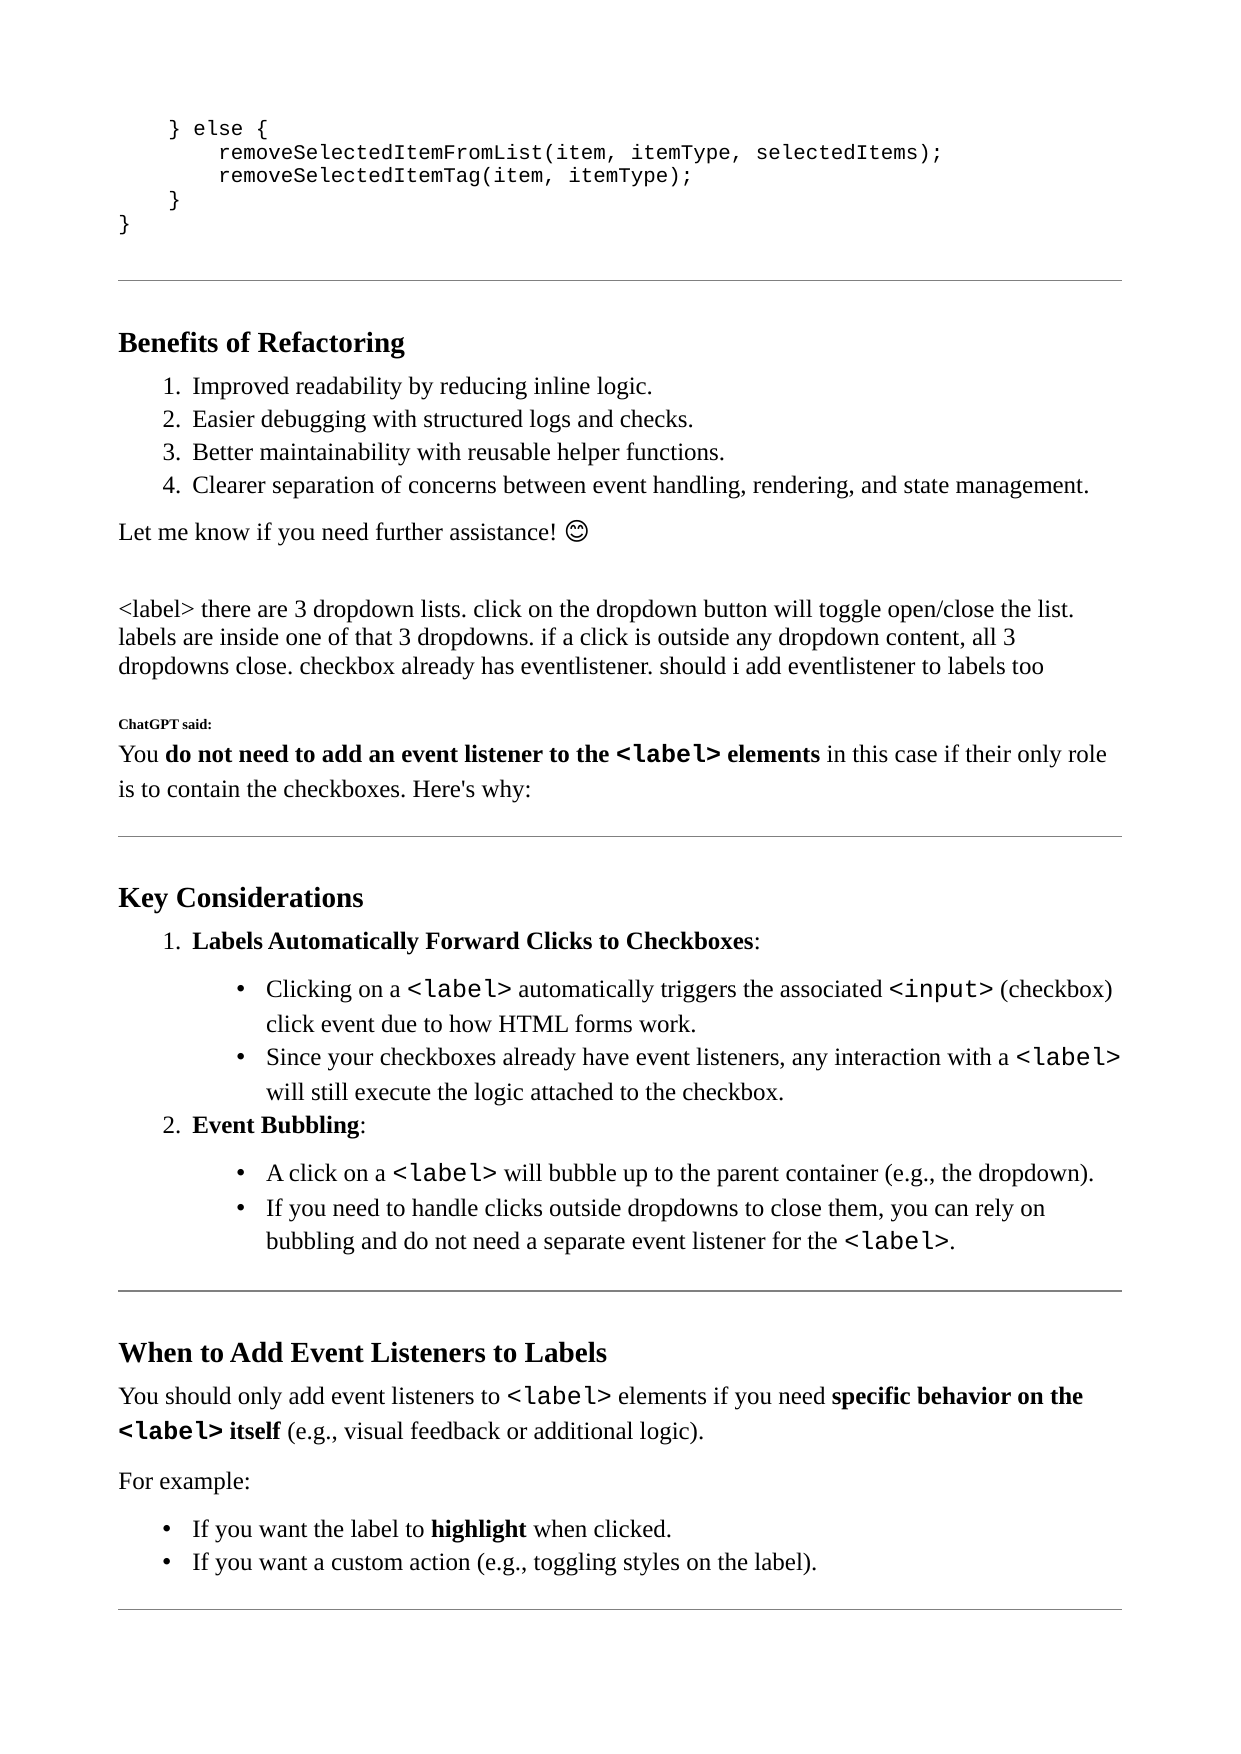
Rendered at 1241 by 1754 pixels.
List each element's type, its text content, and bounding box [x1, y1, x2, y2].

list Labels Automatically Forward Clicks to Checkboxes: [162, 926, 1122, 955]
list If you want a custom action (e.g., toggling styles on the label). [162, 1547, 1122, 1576]
list If you want the label to highlight when clicked. [162, 1514, 1122, 1543]
text } [118, 189, 1122, 213]
list A click on a <label> will bubble up to the parent container (e.g., the dropdown). [236, 1158, 1122, 1189]
list If you need to handle clicks outside dropdowns to close them, you can rely on bubbling and do not need a separate event listener for the <label>. [236, 1193, 1122, 1257]
text You do not need to add an event listener to the <label> elements in this case if their only role is to contain the checkboxes. Here's why: [118, 739, 1122, 803]
text You should only add event listeners to <label> elements if you need specific behavior on the <label> itself (e.g., visual feedback or additional logic). [118, 1381, 1122, 1447]
text removeSelectedItemTag(item, itemType); [118, 165, 1122, 189]
list Clicking on a <label> automatically triggers the associated <input> (checkbox) click event due to how HTML forms work. [236, 974, 1122, 1038]
subtitle When to Add Event Listeners to Labels [118, 1335, 1122, 1369]
subtitle ChatGPT said: [118, 716, 1122, 732]
subtitle Benefits of Refactoring [118, 325, 1122, 358]
text removeSelectedItemFromList(item, itemType, selectedItems); [118, 142, 1122, 165]
list Event Bubbling: [162, 1110, 1122, 1139]
list Clearer separation of concerns between event handling, rendering, and state management. [162, 470, 1122, 498]
text Let me know if you need further assistance! 😊 [118, 517, 1122, 546]
subtitle Key Considerations [118, 880, 1122, 914]
list Easier debugging with structured logs and checks. [162, 404, 1122, 432]
list Since your checkboxes already have event listeners, any interaction with a <label> will still execute the logic attached to the checkbox. [236, 1042, 1122, 1106]
text <label> there are 3 dropdown lists. click on the dropdown button will toggle open/close the list. labels are inside one of that 3 dropdowns. if a click is outside any dropdown content, all 3 dropdowns close. checkbox already has eventlistener. should i add eventlistener to labels too [118, 594, 1122, 680]
text } [118, 213, 1122, 236]
text For example: [118, 1466, 1122, 1495]
text } else { [118, 118, 1122, 142]
list Better maintainability with reusable helper functions. [162, 437, 1122, 466]
list Improved readability by reducing inline logic. [162, 371, 1122, 399]
